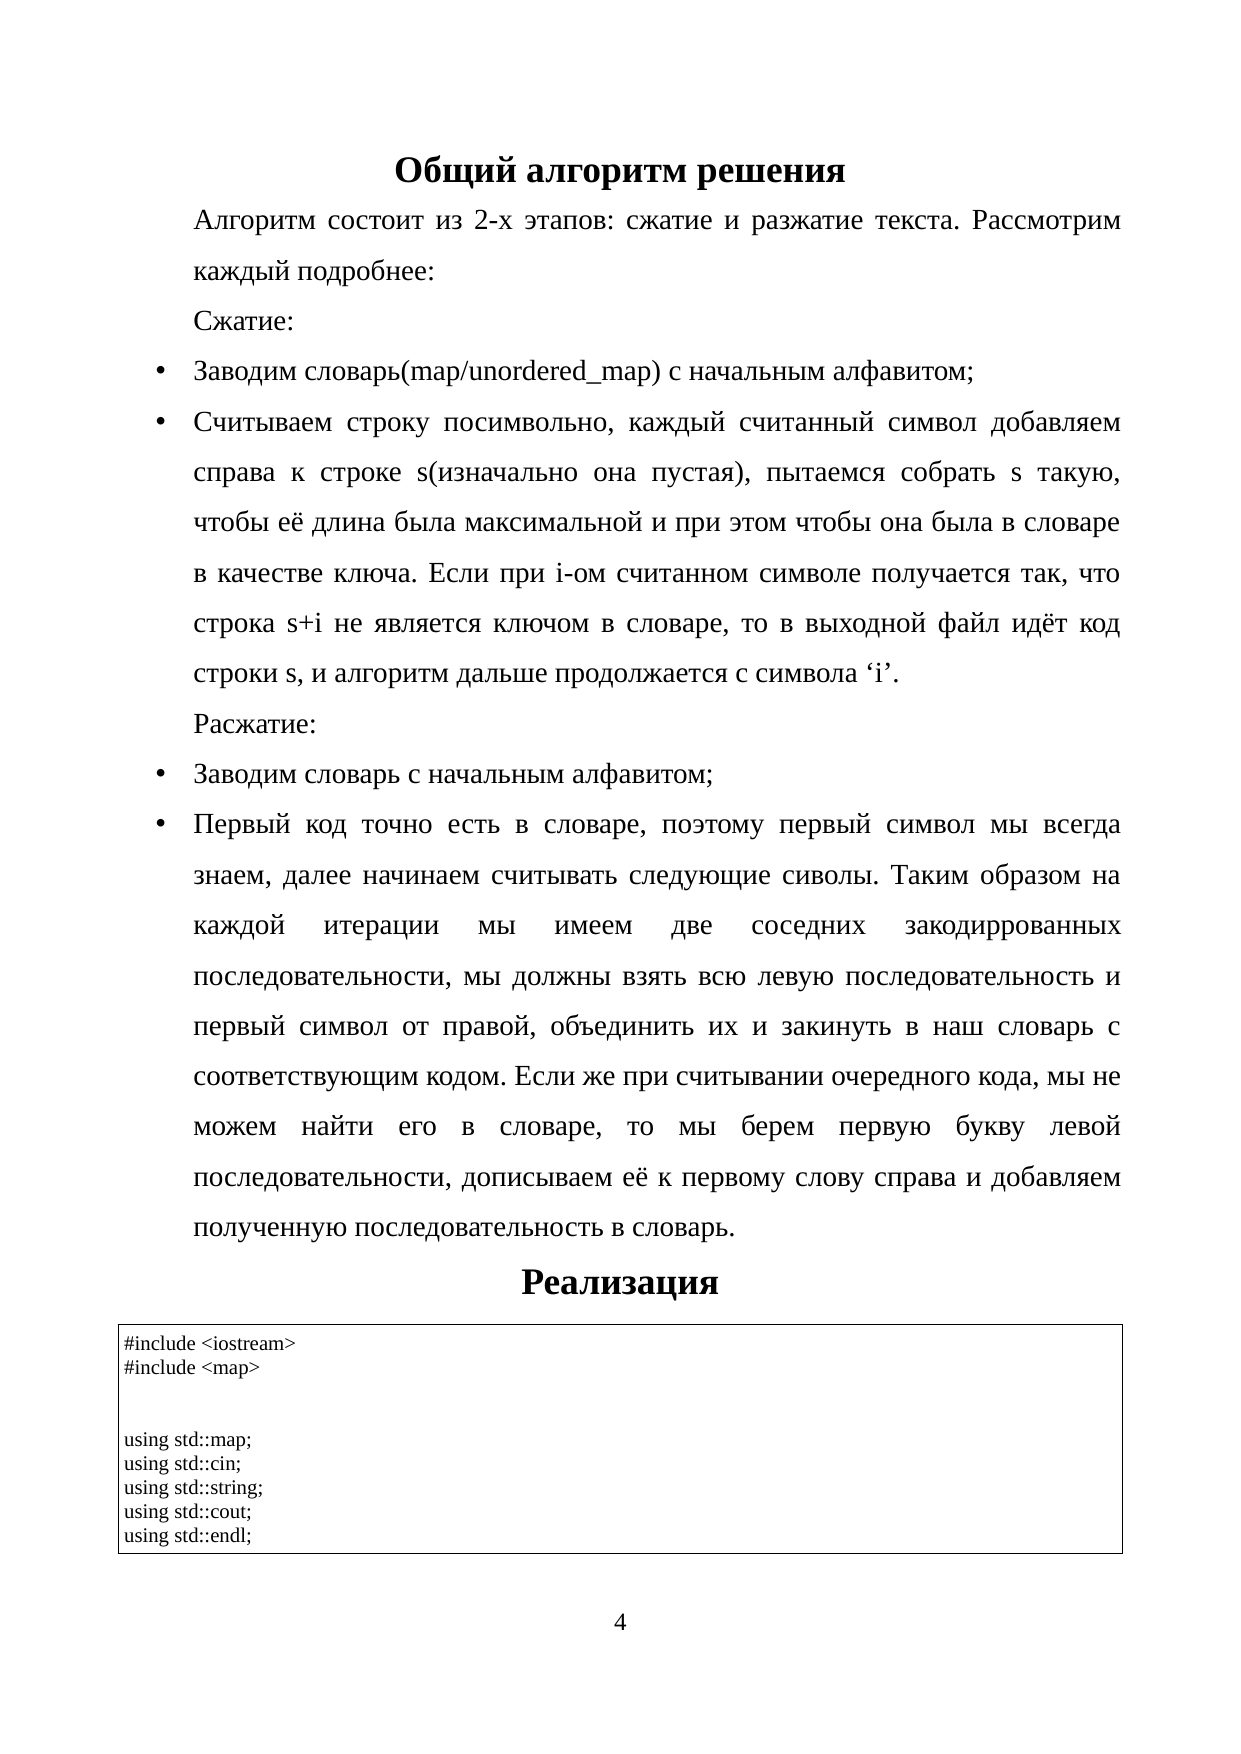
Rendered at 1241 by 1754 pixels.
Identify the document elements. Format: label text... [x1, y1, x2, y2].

list Считываем строку посимвольно, каждый считанный символ добавляем справа к строке s(изначально она пустая), пытаемся собрать s такую, чтобы её длина была максимальной и при этом чтобы она была в словаре в качестве ключа. Если при i-ом считанном символе получается так, что строка s+i не является ключом в словаре, то в выходной файл идёт код строки s, и алгоритм дальше продолжается с символа ‘i’. [156, 404, 1122, 689]
subtitle Реализация [118, 1259, 1122, 1303]
table_header #include <iostream> #include <map> using std::map; using std::cin; using std::string; using std::cout; using std::endl; [119, 1325, 1122, 1553]
list Сжатие: [156, 303, 1122, 337]
list Заводим словарь с начальным алфавитом; [156, 756, 1122, 790]
subtitle Общий алгоритм решения [118, 148, 1122, 191]
list Первый код точно есть в словаре, поэтому первый символ мы всегда знаем, далее начинаем считывать следующие сиволы. Таким образом на каждой итерации мы имеем две соседних закодиррованных последовательности, мы должны взять всю левую последовательность и первый символ от правой, объединить их и закинуть в наш словарь с соответствующим кодом. Если же при считывании очередного кода, мы не можем найти его в словаре, то мы берем первую букву левой последовательности, дописываем её к первому слову справа и добавляем полученную последовательность в словарь. [156, 807, 1122, 1243]
list Расжатие: [156, 706, 1122, 739]
list Заводим словарь(map/unordered_map) с начальным алфавитом; [156, 353, 1122, 387]
list Алгоритм состоит из 2-х этапов: сжатие и разжатие текста. Рассмотрим каждый подробнее: [156, 202, 1122, 286]
